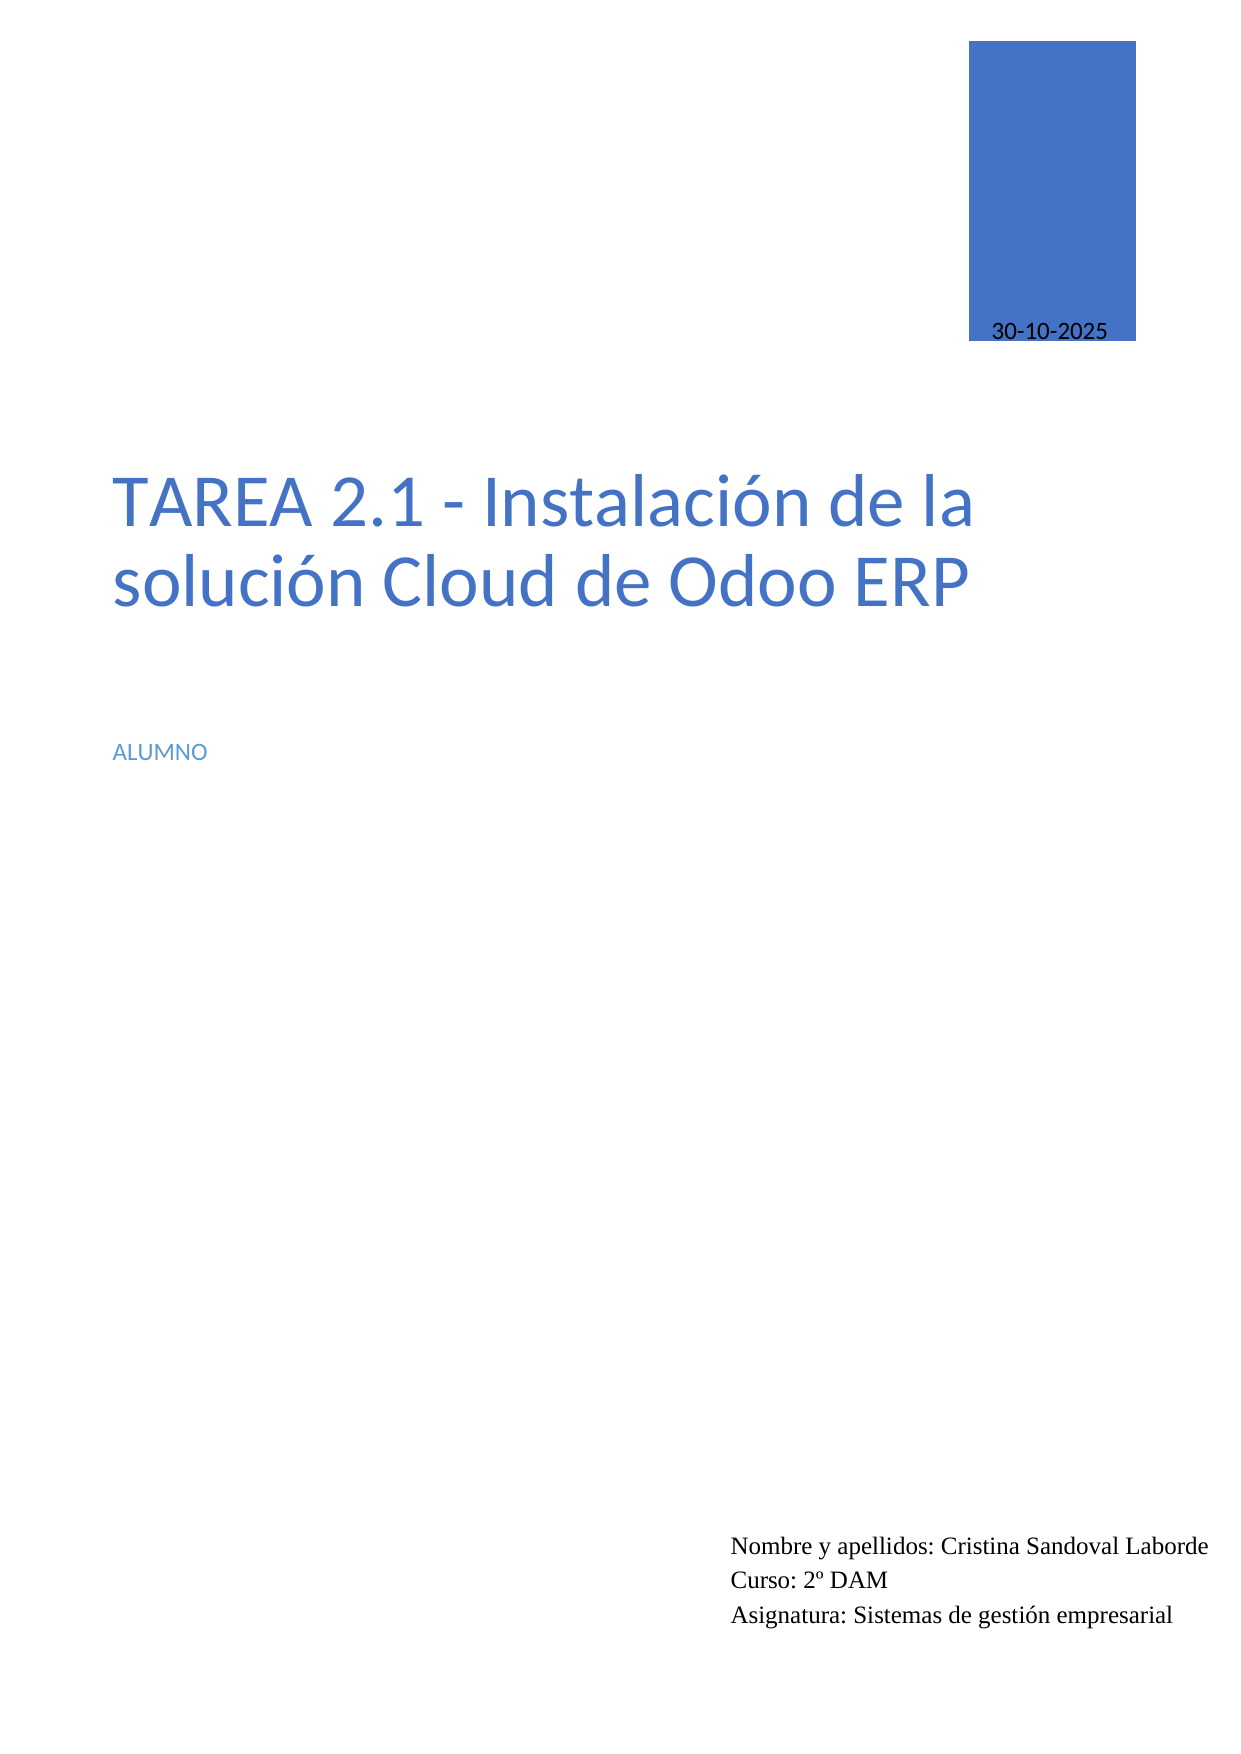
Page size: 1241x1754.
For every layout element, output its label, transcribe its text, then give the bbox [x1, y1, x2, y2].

text alumno [112, 736, 1203, 766]
text TAREA 2.1 - Instalación de la solución Cloud de Odoo ERP [112, 460, 1203, 625]
